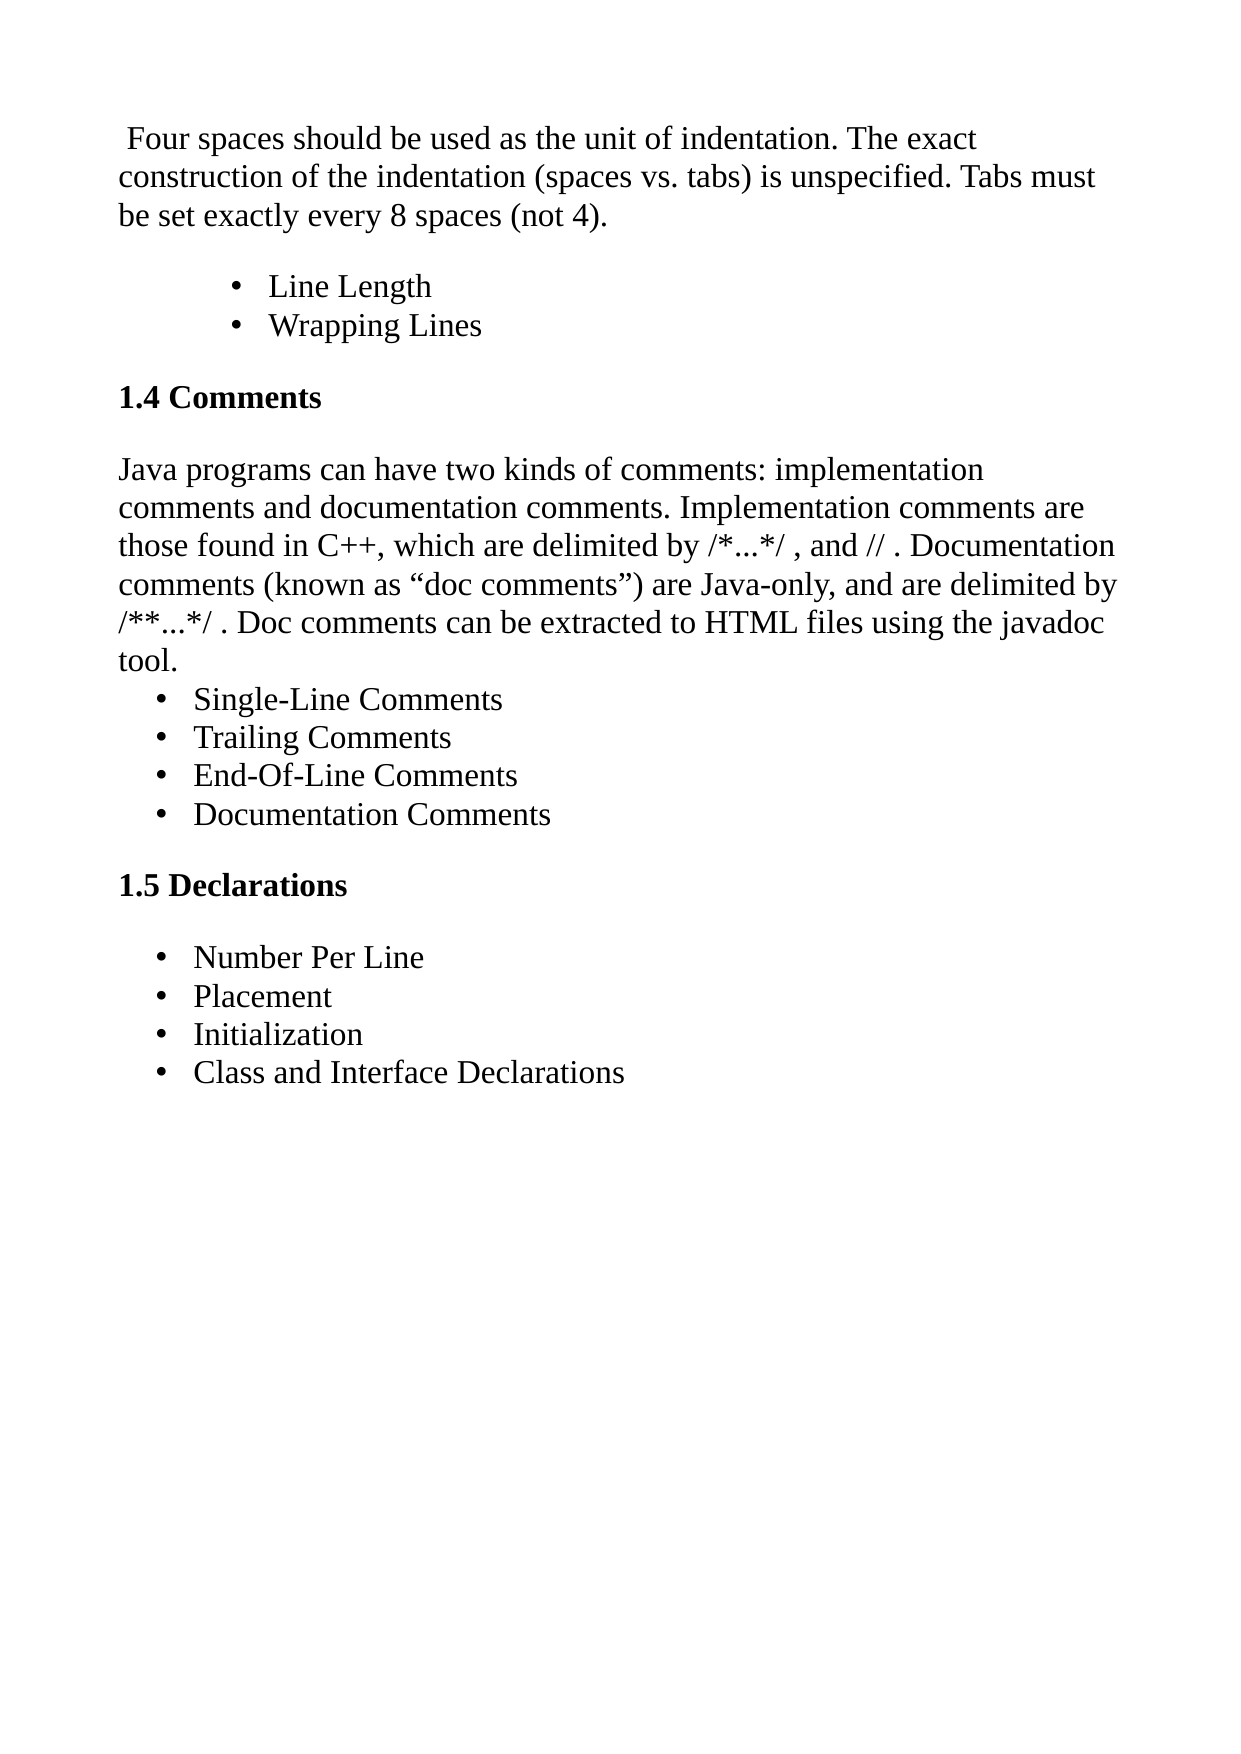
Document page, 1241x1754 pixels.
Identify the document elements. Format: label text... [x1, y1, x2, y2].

list Single-Line Comments [156, 679, 1122, 717]
list End-Of-Line Comments [156, 755, 1122, 794]
text Java programs can have two kinds of comments: implementation comments and documentation comments. Implementation comments are those found in C++, which are delimited by /*...*/ , and // . Documentation comments (known as “doc comments”) are Java-only, and are delimited by /**...*/ . Doc comments can be extracted to HTML files using the javadoc tool. [118, 449, 1122, 679]
text Four spaces should be used as the unit of indentation. The exact construction of the indentation (spaces vs. tabs) is unspecified. Tabs must be set exactly every 8 spaces (not 4). [118, 118, 1122, 233]
list Line Length [231, 267, 1122, 305]
list Placement [156, 976, 1122, 1014]
text 1.5 Declarations [118, 866, 1122, 904]
text 1.4 Comments [118, 377, 1122, 415]
list Trailing Comments [156, 717, 1122, 755]
list Wrapping Lines [231, 305, 1122, 343]
list Documentation Comments [156, 794, 1122, 832]
list Initialization [156, 1014, 1122, 1052]
list Class and Interface Declarations [156, 1052, 1122, 1091]
list Number Per Line [156, 937, 1122, 976]
